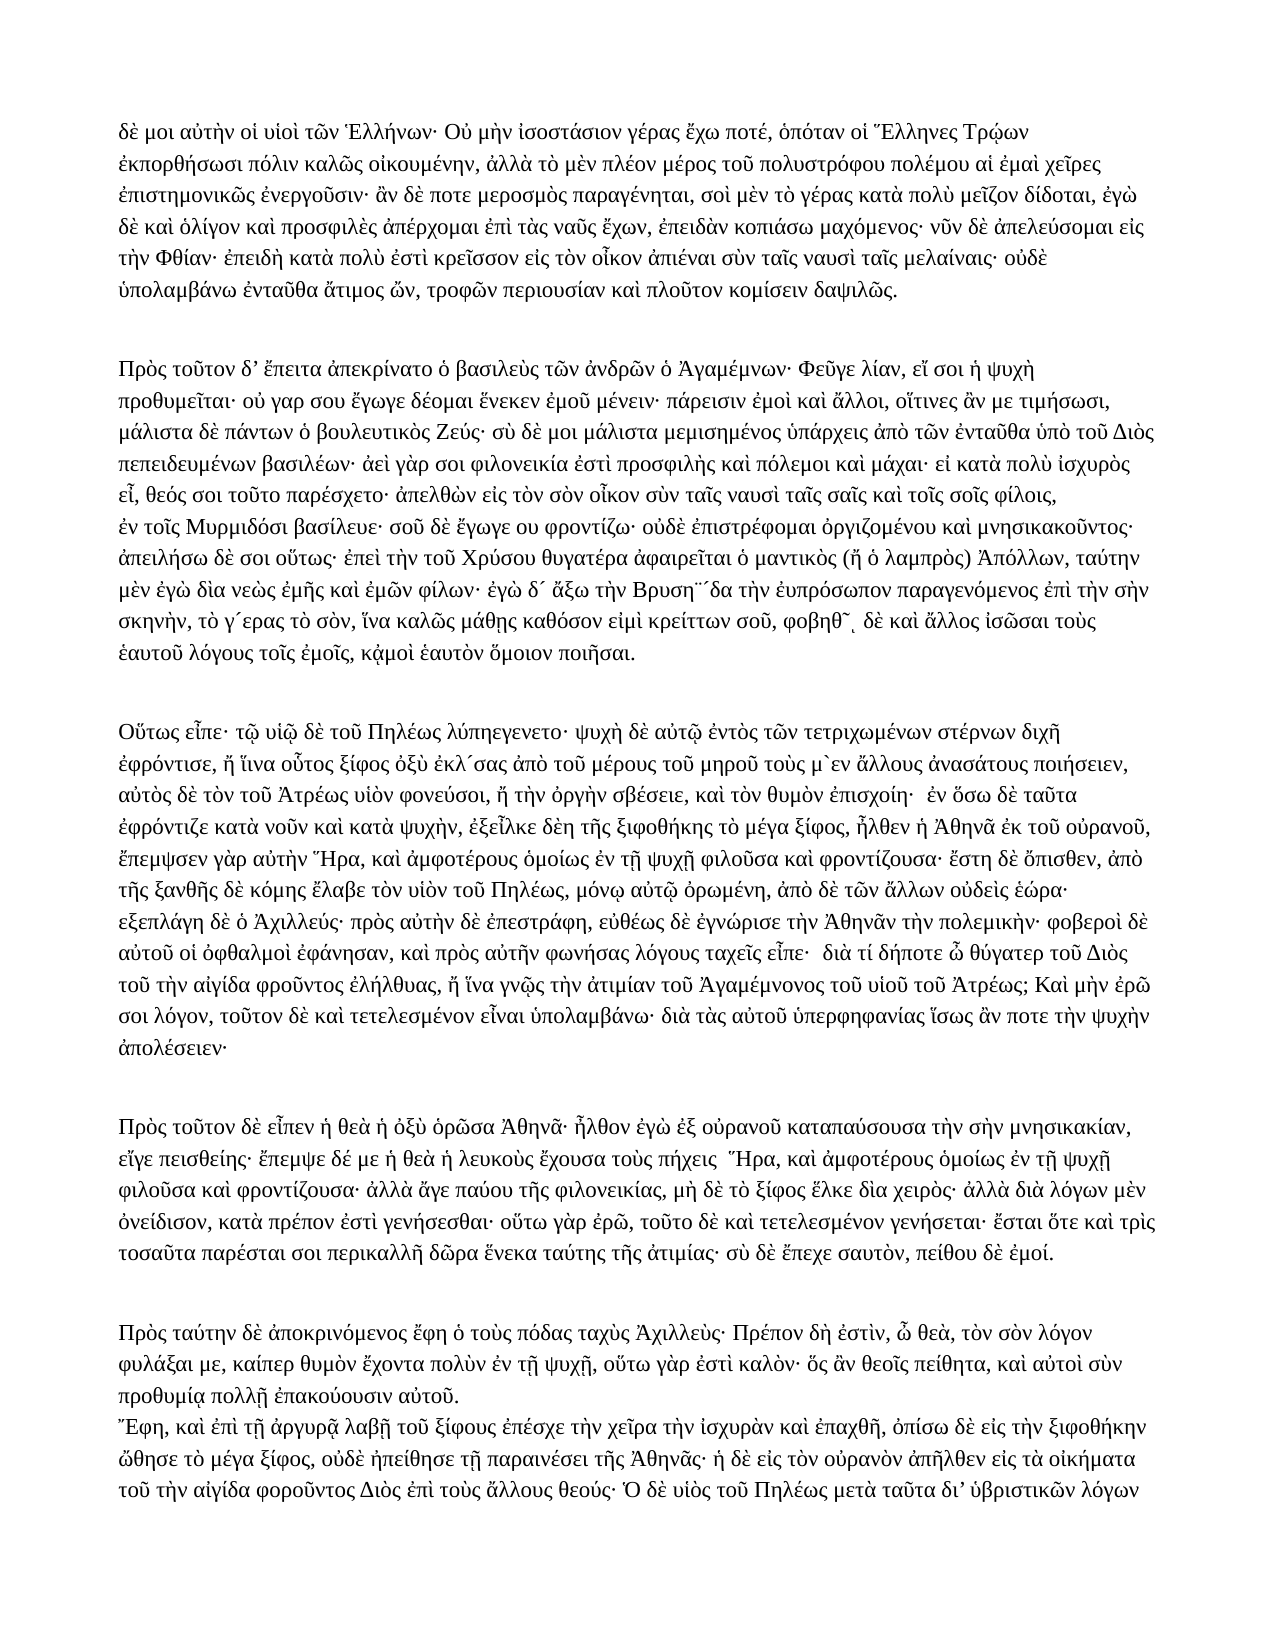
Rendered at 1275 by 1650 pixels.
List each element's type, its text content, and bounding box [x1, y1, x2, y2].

text Πρὸς τοῦτον δ’ ἔπειτα ἀπεκρίνατο ὁ βασιλεὺς τῶν ἀνδρῶν ὁ Ἀγαμέμνων· Φεῦγε λίαν, εἴ σοι ἡ ψυχὴ προθυμεῖται· οὐ γαρ σου ἔγωγε δέομαι ἕνεκεν ἐμοῦ μένειν· πάρεισιν ἐμοὶ καὶ ἄλλοι, οἵτινες ἂν με τιμήσωσι, μάλιστα δὲ πάντων ὁ βουλευτικὸς Ζεύς· σὺ δὲ μοι μάλιστα μεμισημένος ὑπάρχεις ἀπὸ τῶν ἐνταῦθα ὑπὸ τοῦ Διὸς πεπειδευμένων βασιλέων· ἀεὶ γὰρ σοι φιλονεικία ἐστὶ προσφιλὴς καὶ πόλεμοι καὶ μάχαι· εἰ κατὰ πολὺ ἰσχυρὸς εἶ, θεός σοι τοῦτο παρέσχετο· ἀπελθὼν εἰς τὸν σὸν οἶκον σὺν ταῖς ναυσὶ ταῖς σαῖς καὶ τοῖς σοῖς φίλοις, [118, 355, 1157, 508]
text Πρὸς ταύτην δὲ ἀποκρινόμενος ἔφη ὁ τοὺς πόδας ταχὺς Ἀχιλλεὺς· Πρέπον δὴ ἐστὶν, ὦ θεὰ, τὸν σὸν λόγον φυλάξαι με, καίπερ θυμὸν ἔχοντα πολὺν ἐν τῇ ψυχῇ, οὕτω γὰρ ἐστὶ καλὸν· ὅς ἂν θεοῖς πείθητα, καὶ αὐτοὶ σὺν προθυμίᾳ πολλῇ ἐπακούουσιν αὐτοῦ. [118, 1318, 1157, 1408]
text Πρὸς τοῦτον δὲ εἶπεν ἡ θεὰ ἡ ὀξὺ ὁρῶσα Ἀθηνᾶ· ἦλθον ἐγὼ ἐξ οὐρανοῦ καταπαύσουσα τὴν σὴν μνησικακίαν, εἴγε πεισθείης· ἔπεμψε δέ με ἡ θεὰ ἡ λευκοὺς ἔχουσα τοὺς πήχεις Ἥρα, καὶ ἀμφοτέρους ὁμοίως ἐν τῇ ψυχῇ φιλοῦσα καὶ φροντίζουσα· ἀλλὰ ἄγε παύου τῆς φιλονεικίας, μὴ δὲ τὸ ξίφος ἕλκε δὶα χειρὸς· ἀλλὰ διὰ λόγων μὲν ὀνείδισον, κατὰ πρέπον ἐστὶ γενήσεσθαι· οὕτω γὰρ ἐρῶ, τοῦτο δὲ καὶ τετελεσμένον γενήσεται· ἔσται ὅτε καὶ τρὶς τοσαῦτα παρέσται σοι περικαλλῆ δῶρα ἕνεκα ταύτης τῆς ἀτιμίας· σὺ δὲ ἔπεχε σαυτὸν, πείθου δὲ ἐμοί. [118, 1113, 1157, 1266]
text Οὕτως εἶπε· τῷ υἱῷ δὲ τοῦ Πηλέως λύπηεγενετο· ψυχὴ δὲ αὐτῷ ἐντὸς τῶν τετριχωμένων στέρνων διχῆ ἐφρόντισε, ἤ ἵινα οὗτος ξίφος ὀξὺ ἐκλ´σας ἀπὸ τοῦ μέρους τοῦ μηροῦ τοὺς μ`εν ἄλλους ἀνασάτους ποιήσειεν, αὐτὸς δὲ τὸν τοῦ Ἀτρέως υἱὸν φονεύσοι, ἤ τὴν ὀργὴν σβέσειε, καὶ τὸν θυμὸν ἐπισχοίη· ἐν ὅσω δὲ ταῦτα ἐφρόντιζε κατὰ νοῦν καὶ κατὰ ψυχὴν, ἐξεἶλκε δὲη τῆς ξιφοθήκης τὸ μέγα ξίφος, ἦλθεν ἡ Ἀθηνᾶ ἐκ τοῦ οὐρανοῦ, ἔπεμψσεν γὰρ αὐτὴν Ἥρα, καὶ ἀμφοτέρους ὁμοίως ἐν τῇ ψυχῇ φιλοῦσα καὶ φροντίζουσα· ἔστη δὲ ὄπισθεν, ἀπὸ τῆς ξανθῆς δὲ κόμης ἔλαβε τὸν υἱὸν τοῦ Πηλέως, μόνῳ αὐτῷ ὀρωμένη, ἀπὸ δὲ τῶν ἄλλων οὐδεὶς ἑώρα· εξεπλάγη δὲ ὁ Ἀχιλλεύς· πρὸς αὐτὴν δὲ ἐπεστράφη, εὐθέως δὲ ἐγνώρισε τὴν Ἀθηνᾶν τὴν πολεμικὴν· φοβεροὶ δὲ αὐτοῦ οἱ ὀφθαλμοὶ ἐφάνησαν, καὶ πρὸς αὐτῆν φωνήσας λόγους ταχεῖς εἶπε· διὰ τί δήποτε ὦ θύγατερ τοῦ Διὸς τοῦ τὴν αἰγίδα φροῦντος ἐλήλθυας, ἤ ἵνα γνῷς τὴν ἀτιμίαν τοῦ Ἀγαμέμνονος τοῦ υἱοῦ τοῦ Ἀτρέως; Καὶ μὴν ἐρῶ σοι λόγον, τοῦτον δὲ καὶ τετελεσμένον εἶναι ὑπολαμβάνω· διὰ τὰς αὐτοῦ ὑπερφηφανίας ἵσως ἂν ποτε τὴν ψυχὴν ἀπολέσειεν· [118, 718, 1157, 1060]
text δὲ μοι αὐτὴν οἱ υἱοὶ τῶν Ἑλλήνων· Οὐ μὴν ἰσοστάσιον γέρας ἔχω ποτέ, ὁπόταν οἱ Ἕλληνες Τρῴων ἐκπορθήσωσι πόλιν καλῶς οἰκουμένην, ἀλλὰ τὸ μὲν πλέον μέρος τοῦ πολυστρόφου πολέμου αἱ ἐμαὶ χεῖρες ἐπιστημονικῶς ἐνεργοῦσιν· ἂν δὲ ποτε μεροσμὸς παραγένηται, σοὶ μὲν τὸ γέρας κατὰ πολὺ μεῖζον δίδοται, ἐγὼ δὲ καὶ ὁλίγον καὶ προσφιλὲς ἀπέρχομαι ἐπὶ τὰς ναῦς ἔχων, ἐπειδὰν κοπιάσω μαχόμενος· νῦν δὲ ἀπελεύσομαι εἰς τὴν Φθίαν· ἐπειδὴ κατὰ πολὺ ἐστὶ κρεῖσσον εἰς τὸν οἶκον ἀπιέναι σὺν ταῖς ναυσὶ ταῖς μελαίναις· οὐδὲ ὑπολαμβάνω ἐνταῦθα ἄτιμος ὤν, τροφῶν περιουσίαν καὶ πλοῦτον κομίσειν δαψιλῶς. [118, 118, 1157, 302]
text Ἔφη, καὶ ἐπὶ τῇ ἀργυρᾷ λαβῇ τοῦ ξίφους ἐπέσχε τὴν χεῖρα τὴν ἰσχυρὰν καὶ ἐπαχθῆ, ὀπίσω δὲ εἰς τὴν ξιφοθήκην ὤθησε τὸ μέγα ξίφος, οὐδὲ ἠπείθησε τῇ παραινέσει τῆς Ἀθηνᾶς· ἡ δὲ εἰς τὸν οὐρανὸν ἀπῆλθεν εἰς τὰ οἰκήματα τοῦ τὴν αἰγίδα φοροῦντος Διὸς ἐπὶ τοὺς ἄλλους θεούς· Ὁ δὲ υἱὸς τοῦ Πηλέως μετὰ ταῦτα δι’ ὑβριστικῶν λόγων [118, 1413, 1157, 1503]
text ἐν τοῖς Μυρμιδόσι βασίλευε· σοῦ δὲ ἔγωγε ου φροντίζω· οὐδὲ ἐπιστρέφομαι ὀργιζομένου καὶ μνησικακοῦντος· ἀπειλήσω δὲ σοι οὕτως· ἐπεὶ τὴν τοῦ Χρύσου θυγατέρα ἀφαιρεῖται ὁ μαντικὸς (ἤ ὁ λαμπρὸς) Ἀπόλλων, ταύτην μὲν ἐγὼ δὶα νεὼς ἐμῆς καὶ ἐμῶν φίλων· ἐγὼ δ´ ἄξω τὴν Βρυση¨´δα τὴν ἐυπρόσωπον παραγενόμενος ἐπὶ τὴν σὴν σκηνὴν, τὸ γ´ερας τὸ σὸν, ἵνα καλῶς μάθῃς καθόσον εἰμὶ κρείττων σοῦ, φοβηθ῀ͺ δὲ καὶ ἄλλος ἰσῶσαι τοὺς ἑαυτοῦ λόγους τοῖς ἐμοῖς, κᾀμοὶ ἑαυτὸν ὅμοιον ποιῆσαι. [118, 513, 1157, 666]
